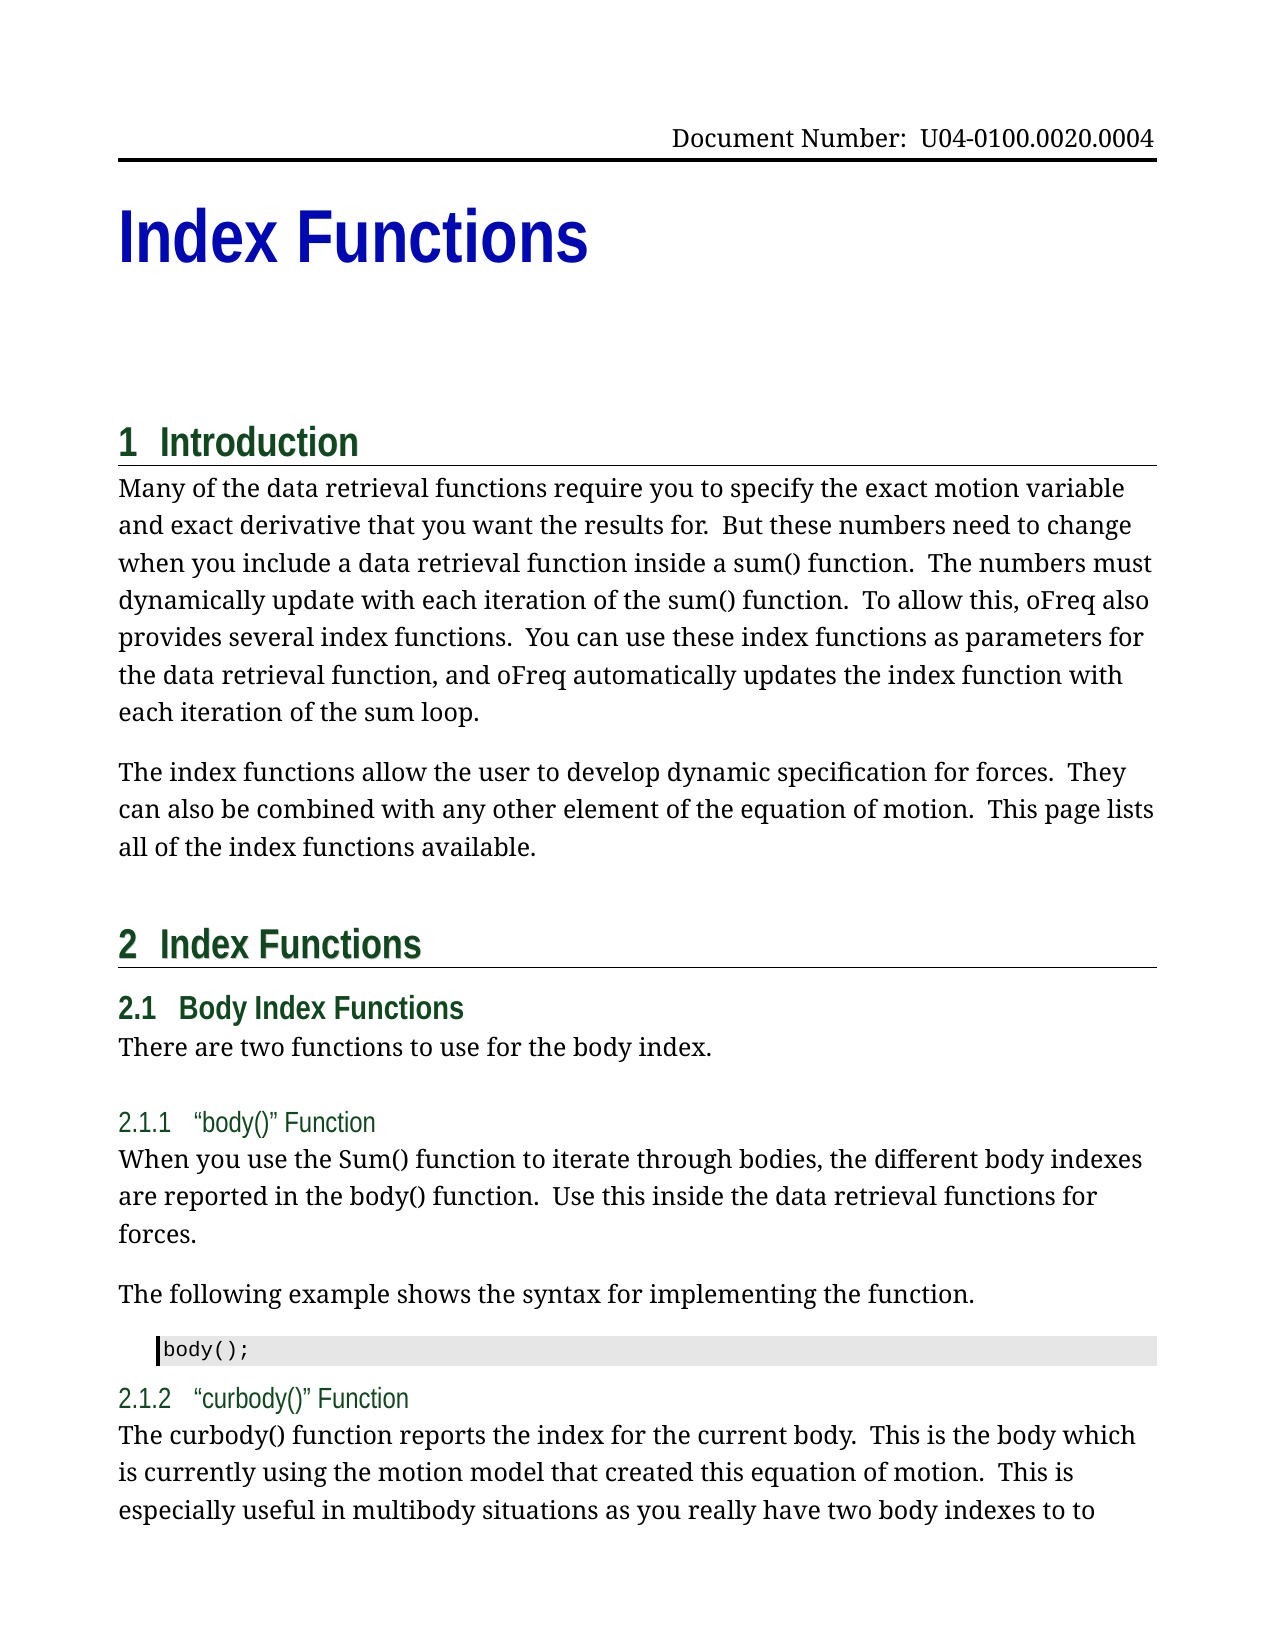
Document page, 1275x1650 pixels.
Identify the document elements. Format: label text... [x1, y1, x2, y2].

text The index functions allow the user to develop dynamic specification for forces. They can also be combined with any other element of the equation of motion. This page lists all of the index functions available. [118, 755, 1157, 864]
text When you use the Sum() function to iterate through bodies, the different body indexes are reported in the body() function. Use this inside the data retrieval functions for forces. [118, 1142, 1157, 1251]
subtitle Introduction [118, 417, 1157, 465]
text There are two functions to use for the body index. [118, 1030, 1157, 1064]
subtitle Index Functions [118, 919, 1157, 967]
subtitle Body Index Functions [118, 988, 1157, 1026]
text body(); [160, 1336, 1157, 1366]
text The curbody() function reports the index for the current body. This is the body which is currently using the motion model that created this equation of motion. This is especially useful in multibody situations as you really have two body indexes to to [118, 1418, 1157, 1527]
subtitle “body()” function [118, 1105, 1157, 1138]
title Index Functions [118, 192, 1157, 278]
text The following example shows the syntax for implementing the function. [118, 1276, 1157, 1310]
subtitle “curbody()” Function [118, 1381, 1157, 1414]
text Many of the data retrieval functions require you to specify the exact motion variable and exact derivative that you want the results for. But these numbers need to change when you include a data retrieval function inside a sum() function. The numbers must dynamically update with each iteration of the sum() function. To allow this, oFreq also provides several index functions. You can use these index functions as parameters for the data retrieval function, and oFreq automatically updates the index function with each iteration of the sum loop. [118, 471, 1157, 729]
